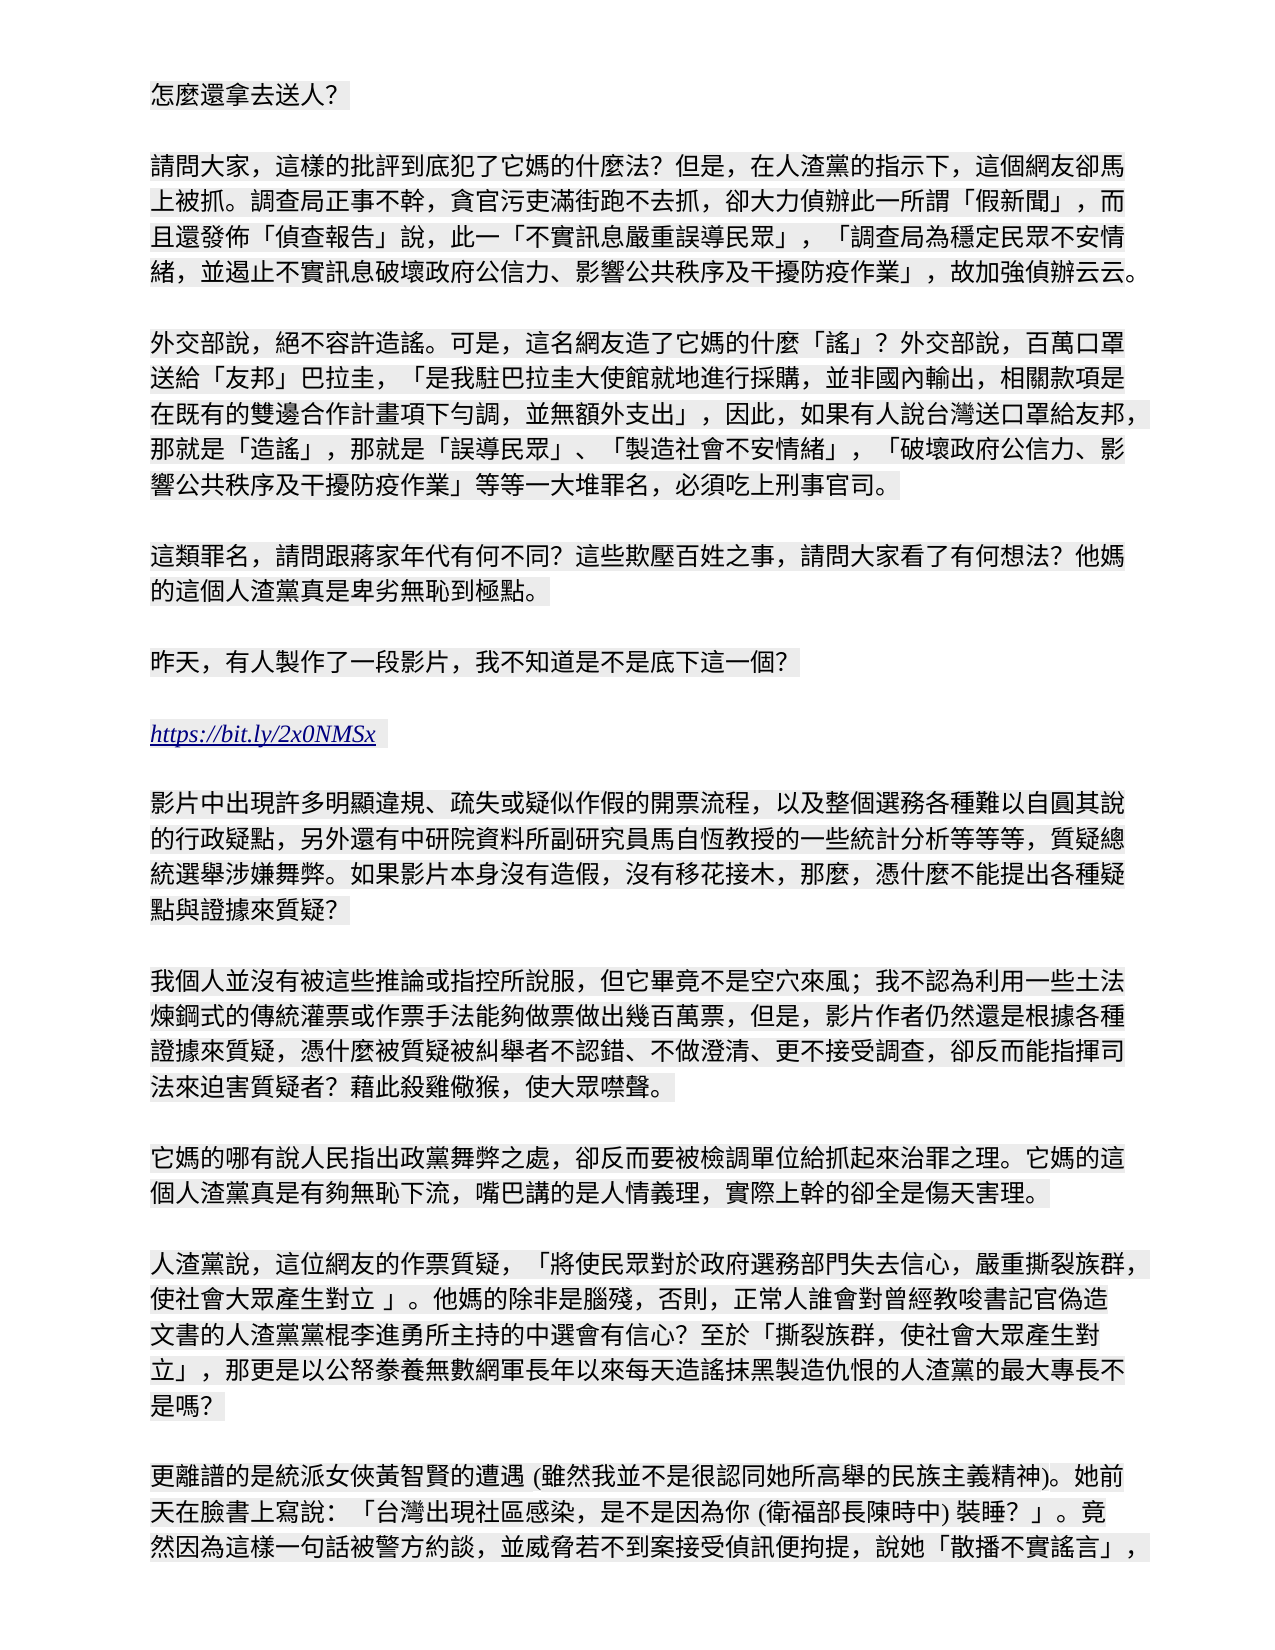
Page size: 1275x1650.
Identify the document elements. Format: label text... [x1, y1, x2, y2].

text 上個月(三月)下旬，所謂「外交部」網站上說，台灣「援贈友邦巴拉圭百萬防疫口罩」。有人看到這訊息後，在LINE或臉書寫了些字，對此提出批評說台灣自己口罩都不夠用了，怎麼還拿去送人？ 請問大家，這樣的批評到底犯了它媽的什麼法？但是，在人渣黨的指示下，這個網友卻馬上被抓。調查局正事不幹，貪官污吏滿街跑不去抓，卻大力偵辦此一所謂「假新聞」，而且還發佈「偵查報告」說，此一「不實訊息嚴重誤導民眾」，「調查局為穩定民眾不安情緒，並遏止不實訊息破壞政府公信力、影響公共秩序及干擾防疫作業」，故加強偵辦云云。 外交部說，絕不容許造謠。可是，這名網友造了它媽的什麼「謠」？外交部說，百萬口罩送給「友邦」巴拉圭，「是我駐巴拉圭大使館就地進行採購，並非國內輸出，相關款項是在既有的雙邊合作計畫項下勻調，並無額外支出」，因此，如果有人說台灣送口罩給友邦，那就是「造謠」，那就是「誤導民眾」、「製造社會不安情緒」，「破壞政府公信力、影響公共秩序及干擾防疫作業」等等一大堆罪名，必須吃上刑事官司。 這類罪名，請問跟蔣家年代有何不同？這些欺壓百姓之事，請問大家看了有何想法？他媽的這個人渣黨真是卑劣無恥到極點。 昨天，有人製作了一段影片，我不知道是不是底下這一個？ https://bit.ly/2x0NMSx 影片中出現許多明顯違規、疏失或疑似作假的開票流程，以及整個選務各種難以自圓其說的行政疑點，另外還有中研院資料所副研究員馬自恆教授的一些統計分析等等等，質疑總統選舉涉嫌舞弊。如果影片本身沒有造假，沒有移花接木，那麼，憑什麼不能提出各種疑點與證據來質疑？ 我個人並沒有被這些推論或指控所說服，但它畢竟不是空穴來風；我不認為利用一些土法煉鋼式的傳統灌票或作票手法能夠做票做出幾百萬票，但是，影片作者仍然還是根據各種證據來質疑，憑什麼被質疑被糾舉者不認錯、不做澄清、更不接受調查，卻反而能指揮司法來迫害質疑者？藉此殺雞儆猴，使大眾噤聲。 它媽的哪有說人民指出政黨舞弊之處，卻反而要被檢調單位給抓起來治罪之理。它媽的這個人渣黨真是有夠無恥下流，嘴巴講的是人情義理，實際上幹的卻全是傷天害理。 人渣黨說，這位網友的作票質疑，「將使民眾對於政府選務部門失去信心，嚴重撕裂族群，使社會大眾產生對立 」。他媽的除非是腦殘，否則，正常人誰會對曾經教唆書記官偽造文書的人渣黨黨棍李進勇所主持的中選會有信心？至於「撕裂族群，使社會大眾產生對立」，那更是以公帑豢養無數網軍長年以來每天造謠抹黑製造仇恨的人渣黨的最大專長不是嗎？ 更離譜的是統派女俠黃智賢的遭遇 (雖然我並不是很認同她所高舉的民族主義精神)。她前天在臉書上寫說：「台灣出現社區感染，是不是因為你 (衛福部長陳時中) 裝睡？」。竟然因為這樣一句話被警方約談，並威脅若不到案接受偵訊便拘提，說她「散播不實謠言」，面臨三年以下有期徒刑、拘役或三百萬元以下罰金。 類似上述例子，這兩年來罄竹難書。如果這樣批評兩句就要被抓去關，那麼，人渣黨之惡行，豈不是應該全黨槍斃一百萬遍才有天理？ 人渣黨幹人渣事，本不足為奇；我對人渣們沒有絲毫期待，更不意外。我始終難以釋懷的還是腦殘們，怎麼會有人去支持這樣一個好話說盡壞事做絕、道德敗壞到極點的人渣黨？腦殘們的腦子到底是怎麼了？人們為何如此容易被欺瞞？我真是很難理解。 我有時看到市面上一些神棍或騙子，講些蠢到爆炸的鬼話，四處騙財騙色，想不到居然也有一大堆人相信，總是讓我感到很不可思議。而我們講述的一切顯而易見的事實與基本是非，卻反而被腦殘們給唾棄。 台灣的所謂民主，無非就是在美國的操盤下，透過一群人渣控制了一大群腦殘，藉以大撈特撈，胡作非為，為美國人賣命。 [150, 75, 1125, 1562]
